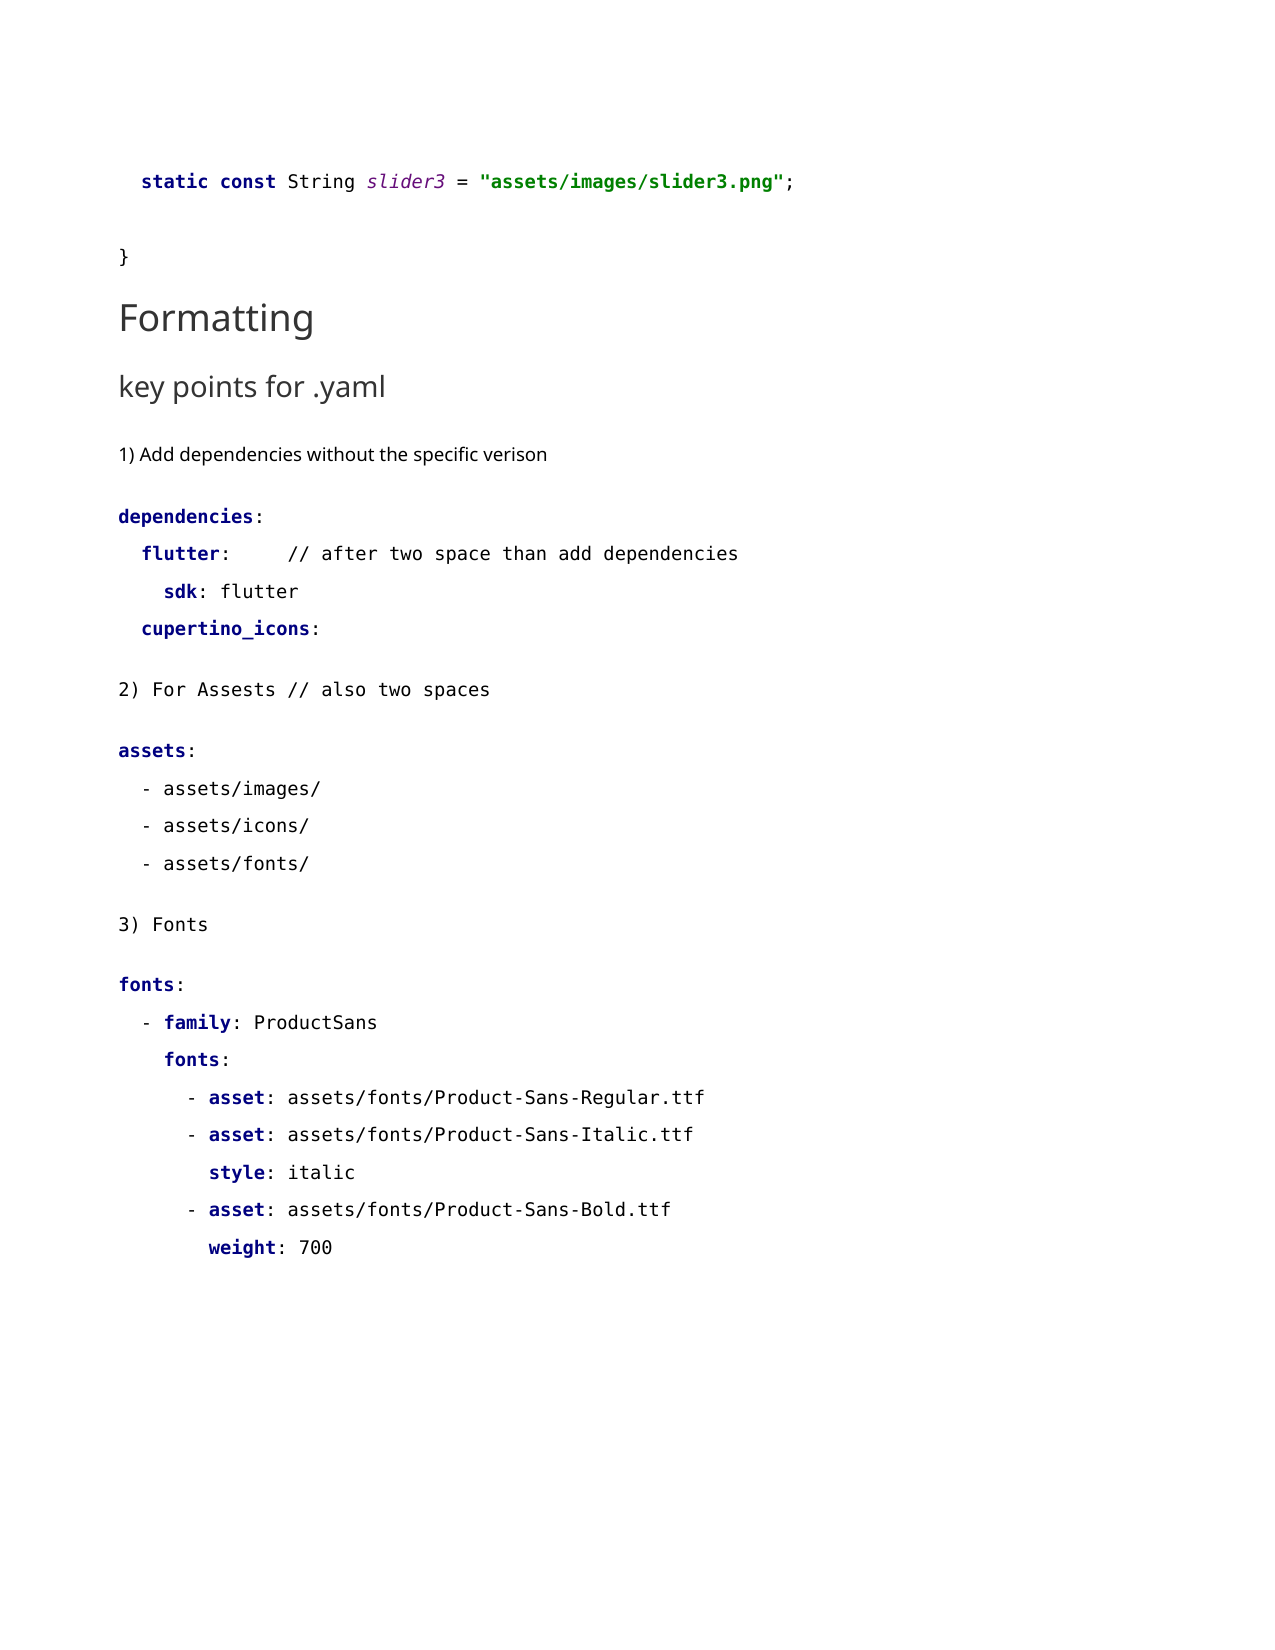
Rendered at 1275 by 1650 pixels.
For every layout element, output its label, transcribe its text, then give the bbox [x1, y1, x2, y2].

text key points for .yaml [118, 366, 1157, 406]
text dependencies: flutter: // after two space than add dependencies sdk: flutter cupertino_icons: [118, 490, 1157, 640]
text 3) Fonts [118, 898, 1157, 935]
text 1) Add dependencies without the specific verison [118, 429, 1157, 467]
text assets: - assets/images/ - assets/icons/ - assets/fonts/ [118, 724, 1157, 874]
text static const String slider3 = "assets/images/slider3.png"; } [118, 118, 1157, 268]
text Formatting [118, 292, 1157, 343]
text 2) For Assests // also two spaces [118, 663, 1157, 701]
text fonts: - family: ProductSans fonts: - asset: assets/fonts/Product-Sans-Regular.ttf - asset: assets/fonts/Product-Sans-Italic.ttf style: italic - asset: assets/fonts/Product-Sans-Bold.ttf weight: 700 [118, 959, 1157, 1259]
